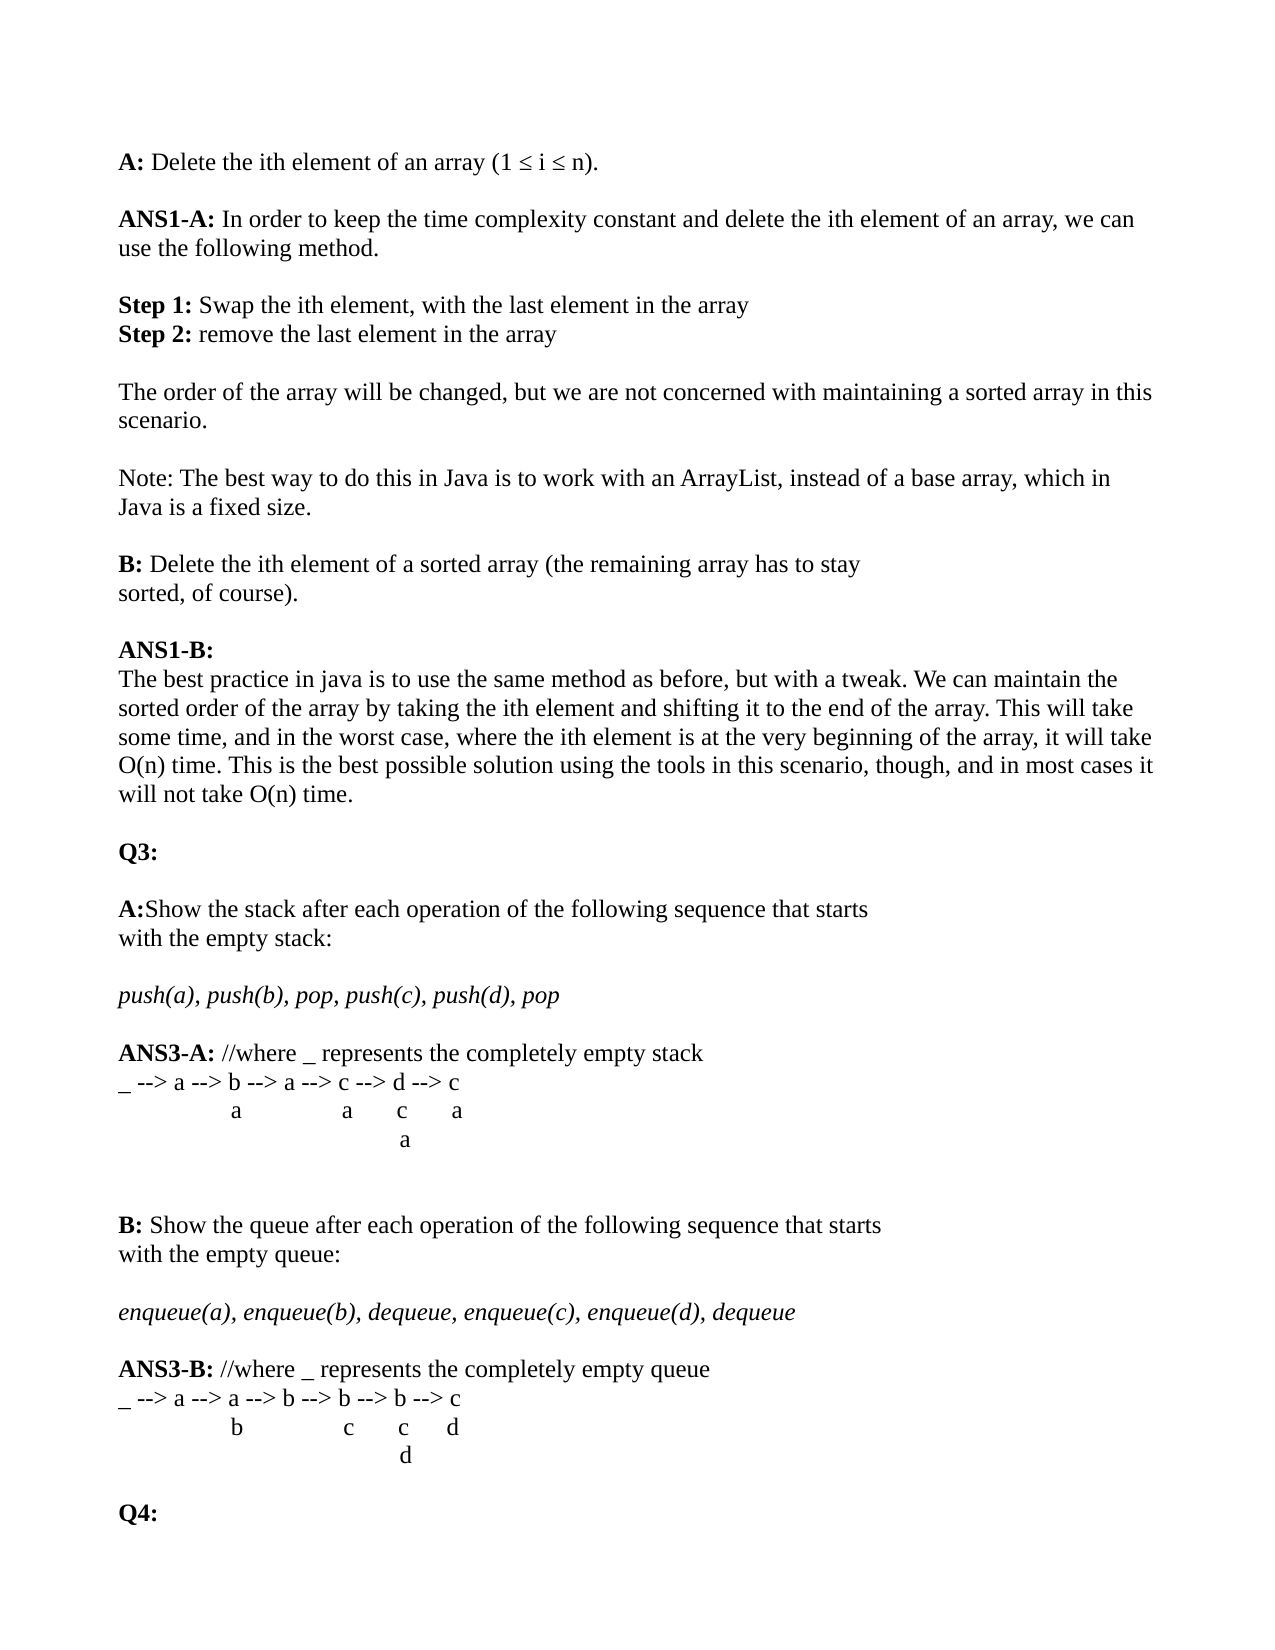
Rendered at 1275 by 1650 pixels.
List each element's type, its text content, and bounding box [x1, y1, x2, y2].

text a a c a [118, 1096, 1157, 1124]
text enqueue(a), enqueue(b), dequeue, enqueue(c), enqueue(d), dequeue [118, 1297, 1157, 1326]
text sorted, of course). [118, 578, 1157, 607]
text ANS1-B: [118, 636, 1157, 664]
text Step 1: Swap the ith element, with the last element in the array [118, 291, 1157, 319]
text The best practice in java is to use the same method as before, but with a tweak. We can maintain the sorted order of the array by taking the ith element and shifting it to the end of the array. This will take some time, and in the worst case, where the ith element is at the very beginning of the array, it will take O(n) time. This is the best possible solution using the tools in this scenario, though, and in most cases it will not take O(n) time. [118, 664, 1157, 808]
text ANS1-A: In order to keep the time complexity constant and delete the ith element of an array, we can use the following method. [118, 204, 1157, 262]
text Note: The best way to do this in Java is to work with an ArrayList, instead of a base array, which in Java is a fixed size. [118, 463, 1157, 521]
text The order of the array will be changed, but we are not concerned with maintaining a sorted array in this scenario. [118, 377, 1157, 434]
text _ --> a --> b --> a --> c --> d --> c [118, 1067, 1157, 1096]
text with the empty queue: [118, 1239, 1157, 1268]
text a [118, 1124, 1157, 1153]
text _ --> a --> a --> b --> b --> b --> c [118, 1383, 1157, 1412]
text d [118, 1441, 1157, 1469]
text B: Delete the ith element of a sorted array (the remaining array has to stay [118, 549, 1157, 578]
text B: Show the queue after each operation of the following sequence that starts [118, 1211, 1157, 1239]
text Step 2: remove the last element in the array [118, 319, 1157, 348]
text ANS3-A: //where _ represents the completely empty stack [118, 1038, 1157, 1067]
text with the empty stack: [118, 923, 1157, 952]
text A:Show the stack after each operation of the following sequence that starts [118, 894, 1157, 923]
text b c c d [118, 1412, 1157, 1441]
text ANS3-B: //where _ represents the completely empty queue [118, 1354, 1157, 1383]
text Q3: [118, 837, 1157, 866]
text push(a), push(b), pop, push(c), push(d), pop [118, 981, 1157, 1009]
text A: Delete the ith element of an array (1 ≤ i ≤ n). [118, 147, 1157, 176]
text Q4: [118, 1498, 1157, 1527]
